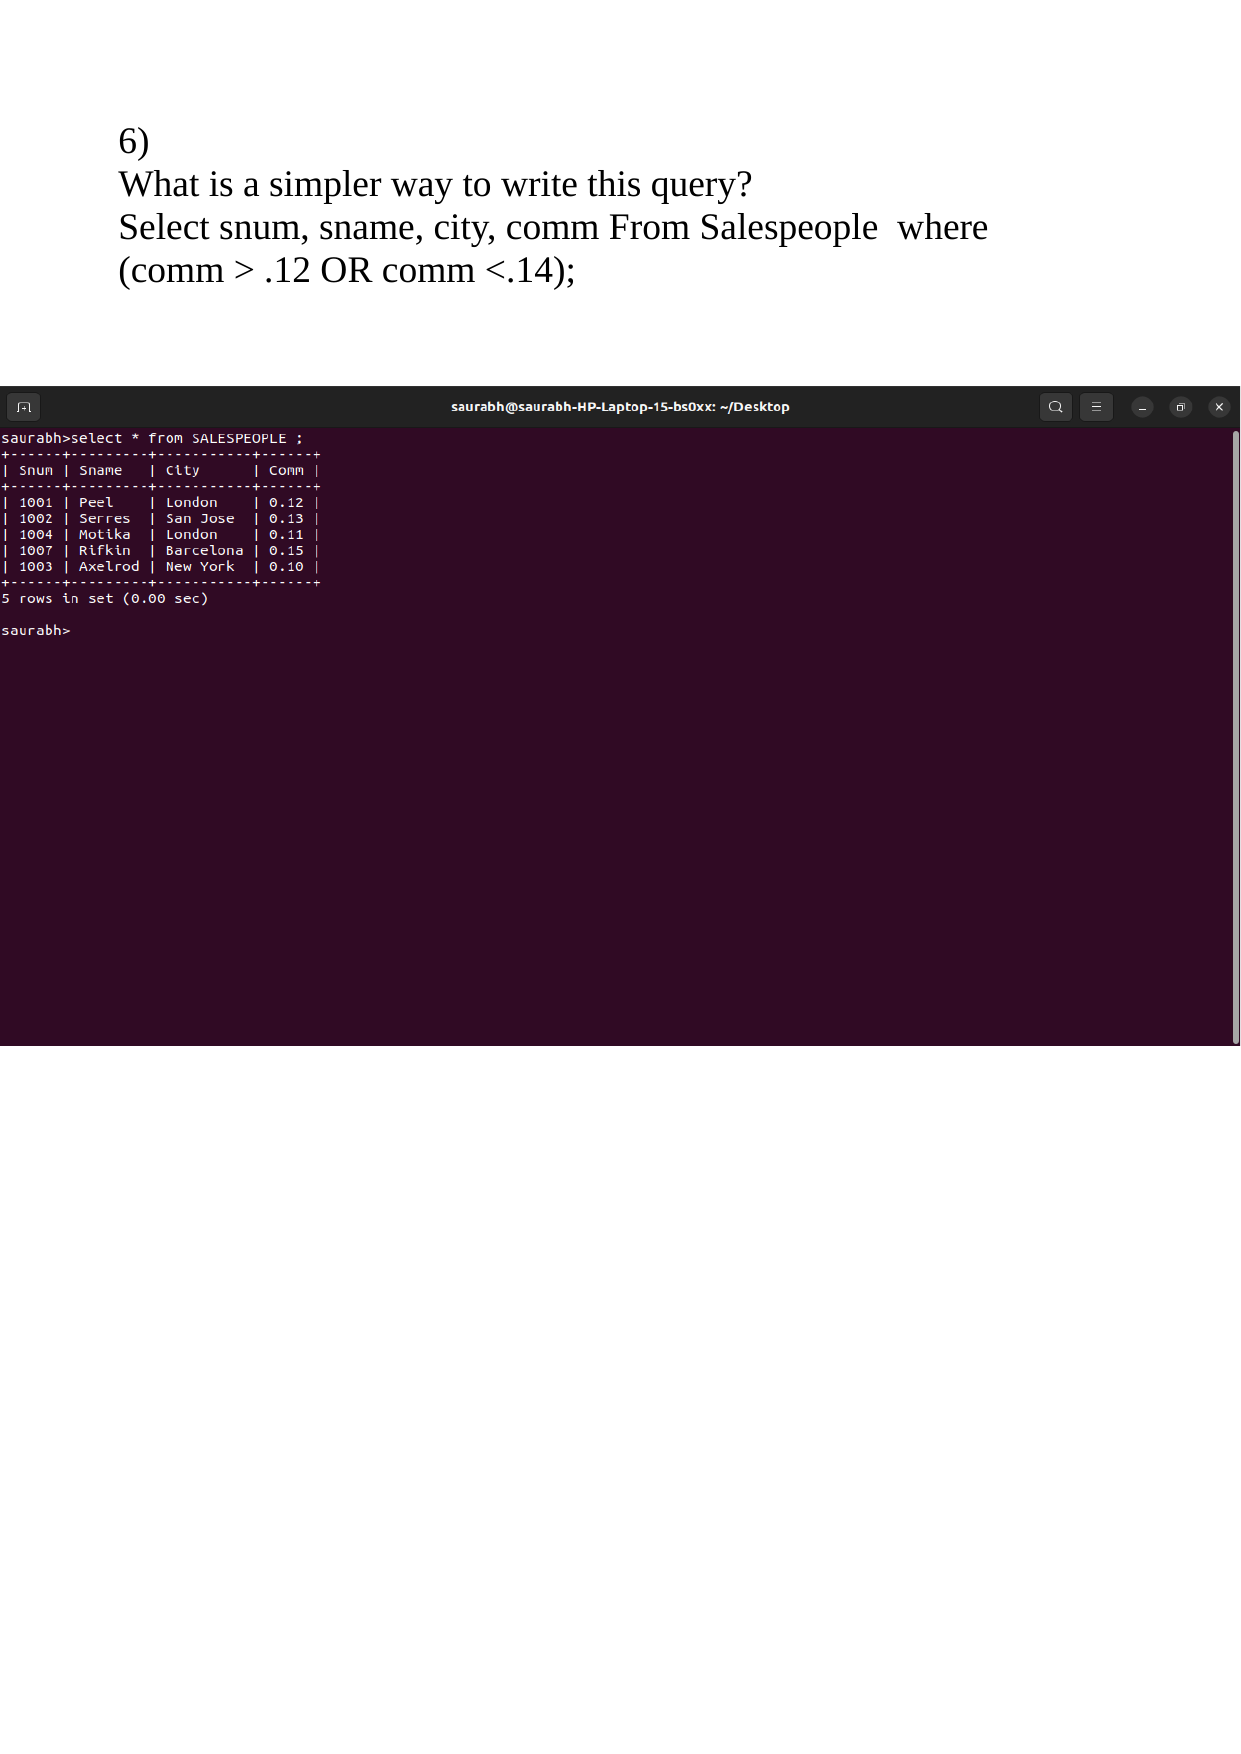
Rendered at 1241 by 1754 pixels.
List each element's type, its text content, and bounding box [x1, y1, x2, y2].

picture [0, 386, 1241, 1046]
text Select snum, sname, city, comm From Salespeople where [118, 204, 1122, 247]
text (comm > .12 OR comm <.14); [118, 247, 1122, 291]
text 6) [118, 118, 1122, 161]
text What is a simpler way to write this query? [118, 161, 1122, 204]
